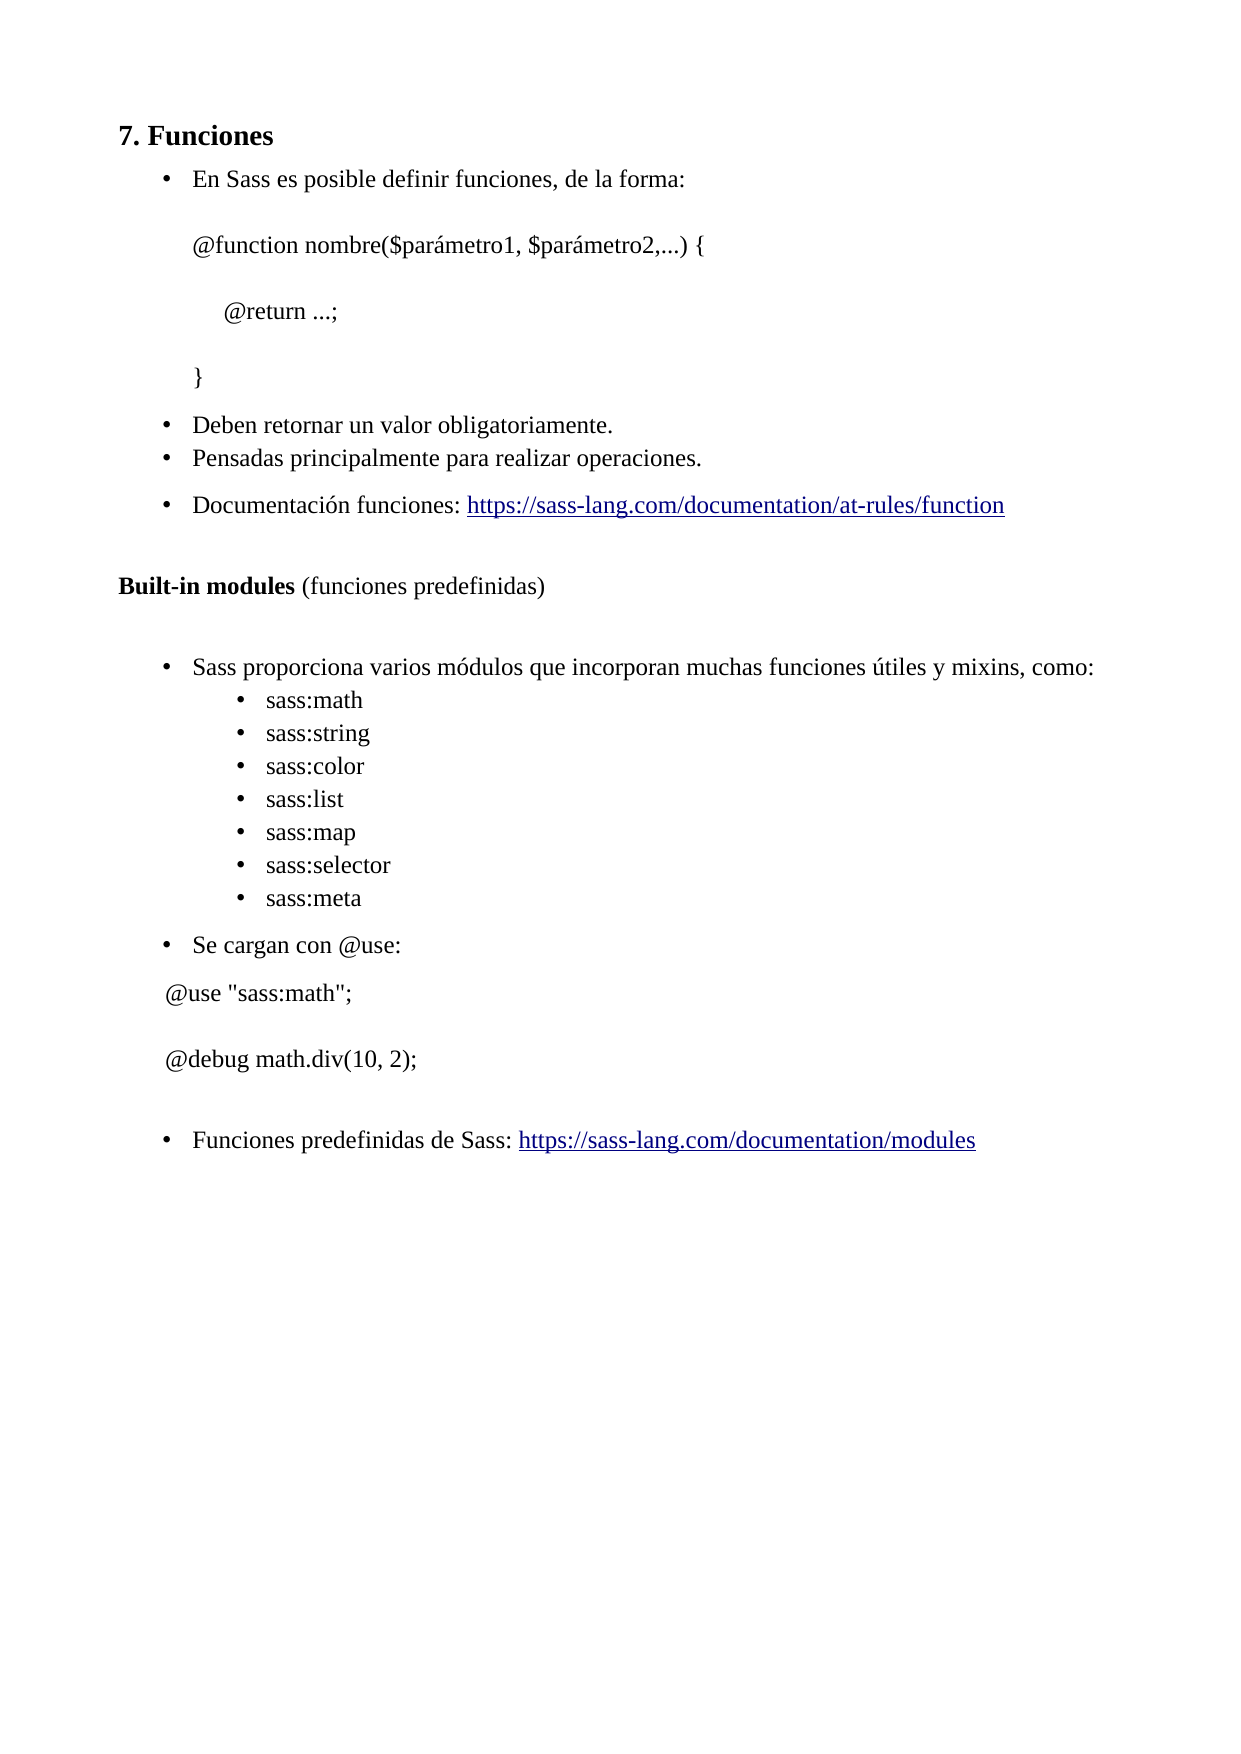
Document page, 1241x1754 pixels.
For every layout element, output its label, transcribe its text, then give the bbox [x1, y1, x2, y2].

list sass:selector [236, 850, 1122, 879]
text @use "sass:math"; [165, 978, 1122, 1007]
text Built-in modules (funciones predefinidas) [118, 571, 1122, 600]
text @debug math.div(10, 2); [165, 1044, 1122, 1073]
list Deben retornar un valor obligatoriamente. [162, 410, 1122, 439]
list Pensadas principalmente para realizar operaciones. [162, 443, 1122, 472]
subtitle 7. Funciones [118, 118, 1122, 152]
list Funciones predefinidas de Sass: https://sass-lang.com/documentation/modules [162, 1125, 1122, 1153]
list sass:meta [236, 883, 1122, 912]
list Sass proporciona varios módulos que incorporan muchas funciones útiles y mixins, como: [162, 652, 1122, 681]
list sass:string [236, 718, 1122, 747]
list sass:math [236, 685, 1122, 713]
list Documentación funciones: https://sass-lang.com/documentation/at-rules/function [162, 491, 1122, 519]
list sass:list [236, 784, 1122, 813]
list Se cargan con @use: [162, 931, 1122, 959]
list En Sass es posible definir funciones, de la forma: @function nombre($parámetro1, $parámetro2,...) { @return ...; } [162, 164, 1122, 391]
list sass:map [236, 817, 1122, 846]
list sass:color [236, 751, 1122, 779]
